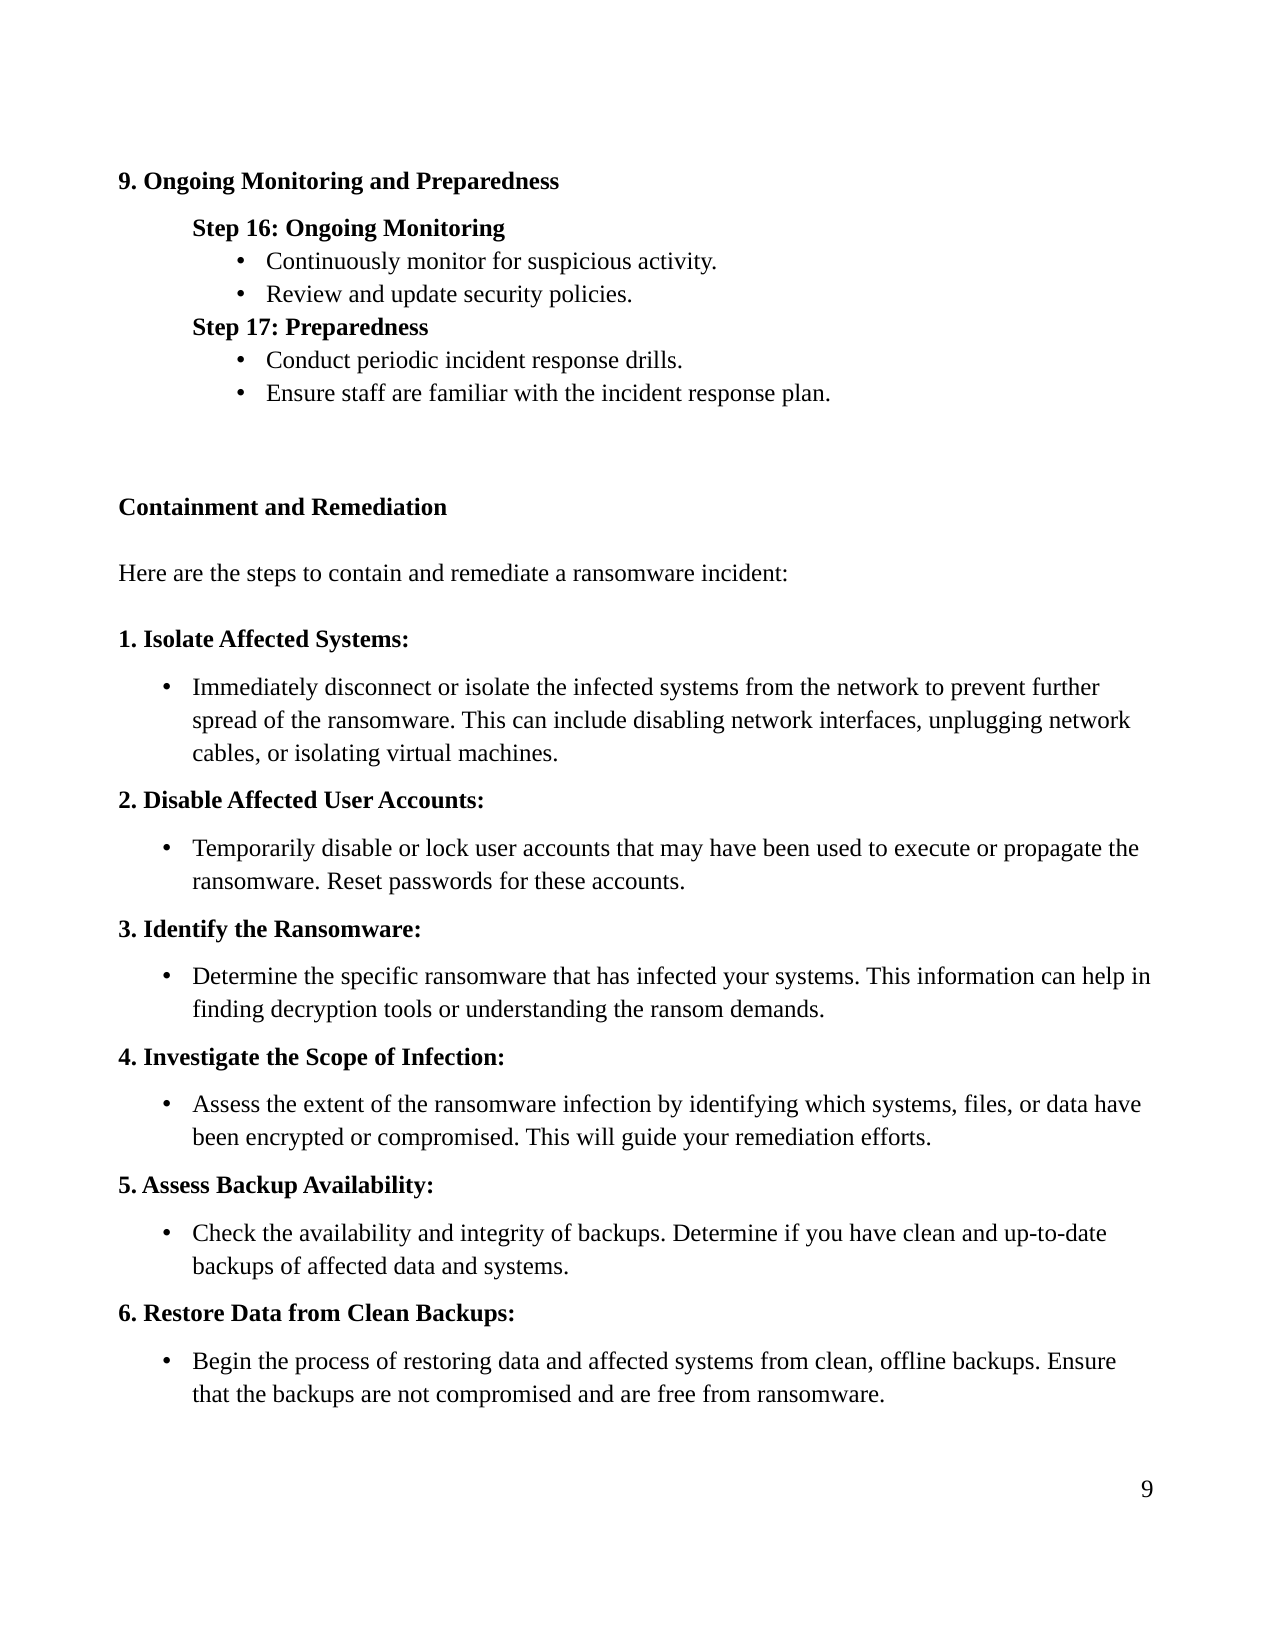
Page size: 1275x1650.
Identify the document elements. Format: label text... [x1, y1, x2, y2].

list Ensure staff are familiar with the incident response plan. [236, 378, 1157, 407]
text Here are the steps to contain and remediate a ransomware incident: [118, 558, 1157, 587]
list Continuously monitor for suspicious activity. [236, 246, 1157, 275]
text 5. Assess Backup Availability: [118, 1170, 1157, 1199]
list Temporarily disable or lock user accounts that may have been used to execute or propagate the ransomware. Reset passwords for these accounts. [162, 833, 1157, 895]
list Conduct periodic incident response drills. [236, 345, 1157, 374]
list Assess the extent of the ransomware infection by identifying which systems, files, or data have been encrypted or compromised. This will guide your remediation efforts. [162, 1089, 1157, 1151]
text 9. Ongoing Monitoring and Preparedness [118, 166, 1157, 194]
text 3. Identify the Ransomware: [118, 914, 1157, 942]
list Step 16: Ongoing Monitoring [162, 213, 1157, 242]
list Step 17: Preparedness [162, 312, 1157, 341]
text 6. Restore Data from Clean Backups: [118, 1298, 1157, 1327]
list Immediately disconnect or isolate the infected systems from the network to prevent further spread of the ransomware. This can include disabling network interfaces, unplugging network cables, or isolating virtual machines. [162, 672, 1157, 767]
text 1. Isolate Affected Systems: [118, 624, 1157, 653]
text 2. Disable Affected User Accounts: [118, 785, 1157, 814]
text Containment and Remediation [118, 492, 1157, 521]
list Check the availability and integrity of backups. Determine if you have clean and up-to-date backups of affected data and systems. [162, 1218, 1157, 1279]
text 9 [118, 1474, 1157, 1503]
text 4. Investigate the Scope of Infection: [118, 1042, 1157, 1071]
list Determine the specific ransomware that has infected your systems. This information can help in finding decryption tools or understanding the ransom demands. [162, 961, 1157, 1023]
list Review and update security policies. [236, 279, 1157, 308]
list Begin the process of restoring data and affected systems from clean, offline backups. Ensure that the backups are not compromised and are free from ransomware. [162, 1346, 1157, 1408]
